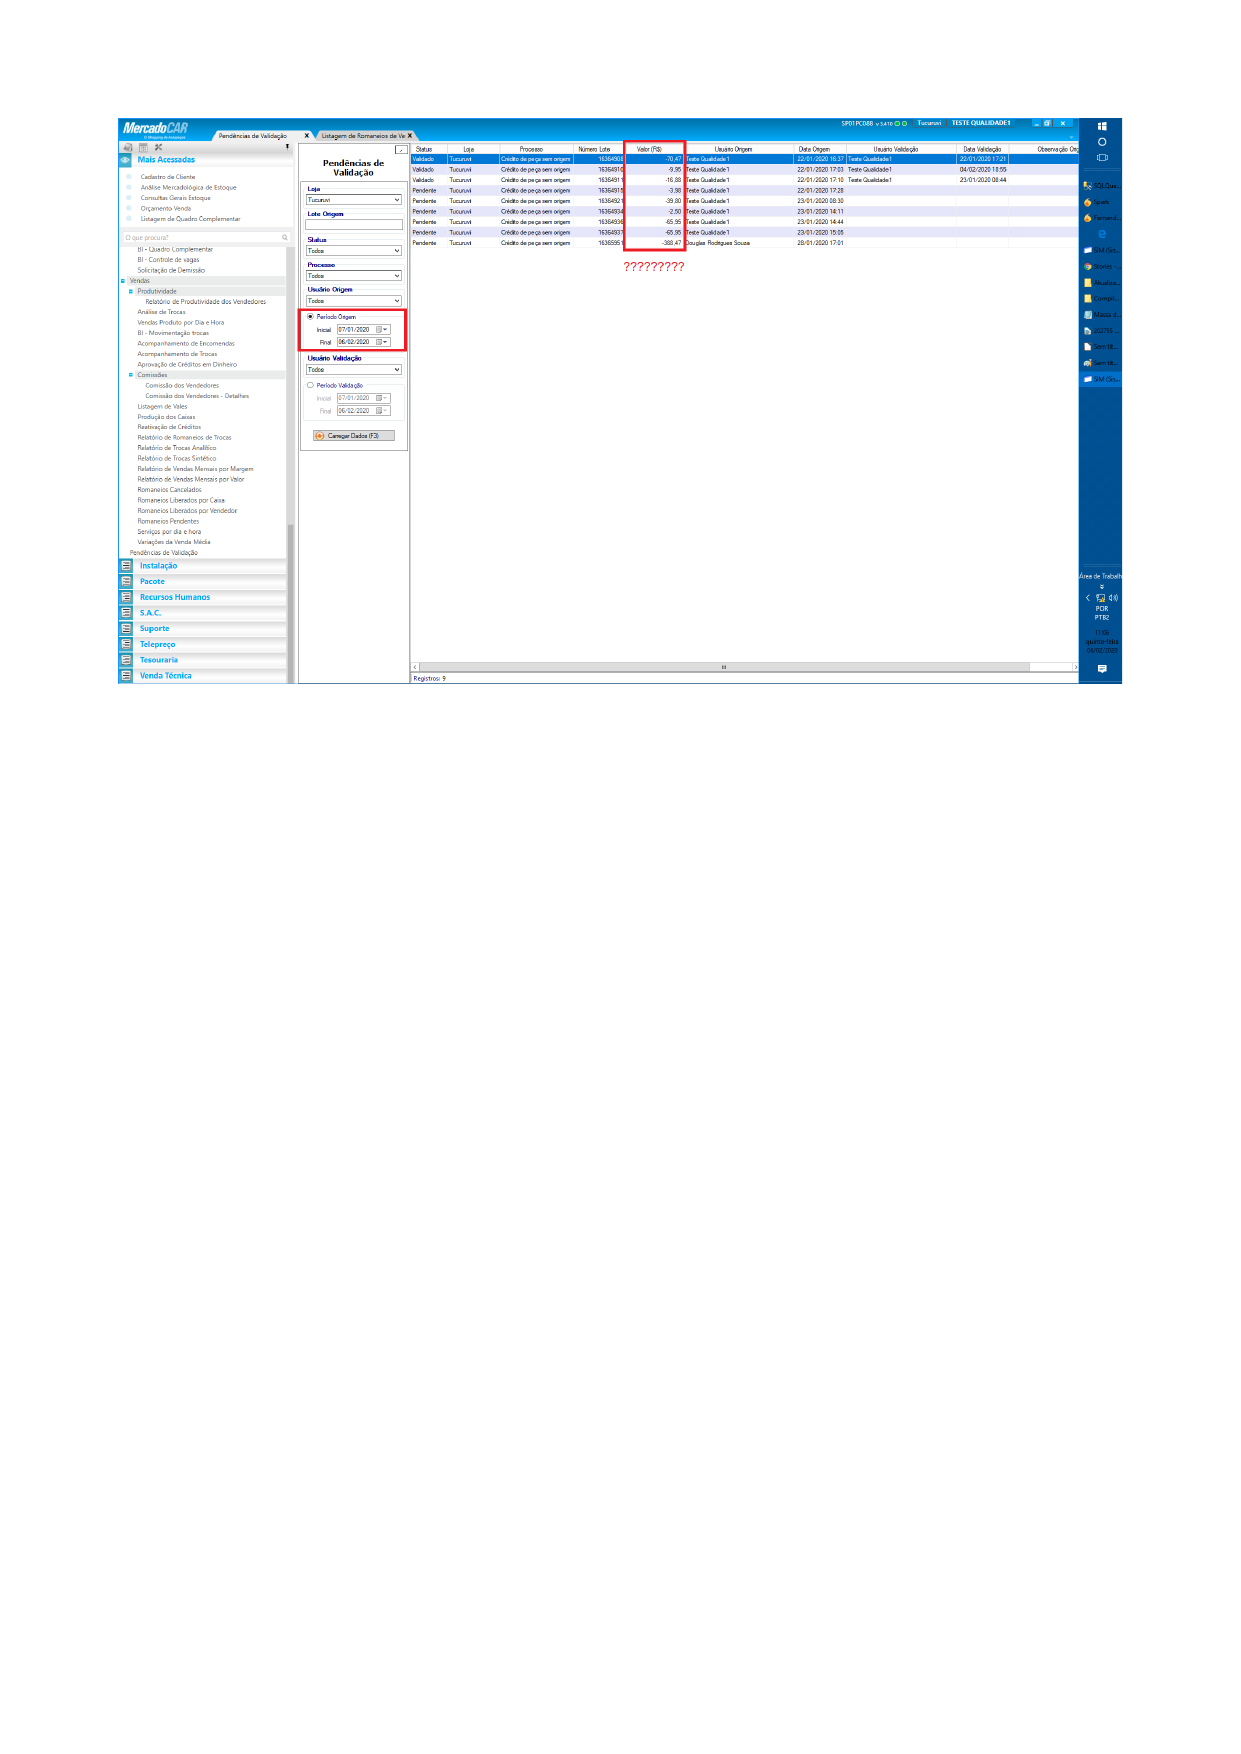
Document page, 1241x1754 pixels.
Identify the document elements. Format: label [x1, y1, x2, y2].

picture [171, 123, 187, 132]
picture [124, 123, 169, 132]
picture [118, 118, 1123, 686]
